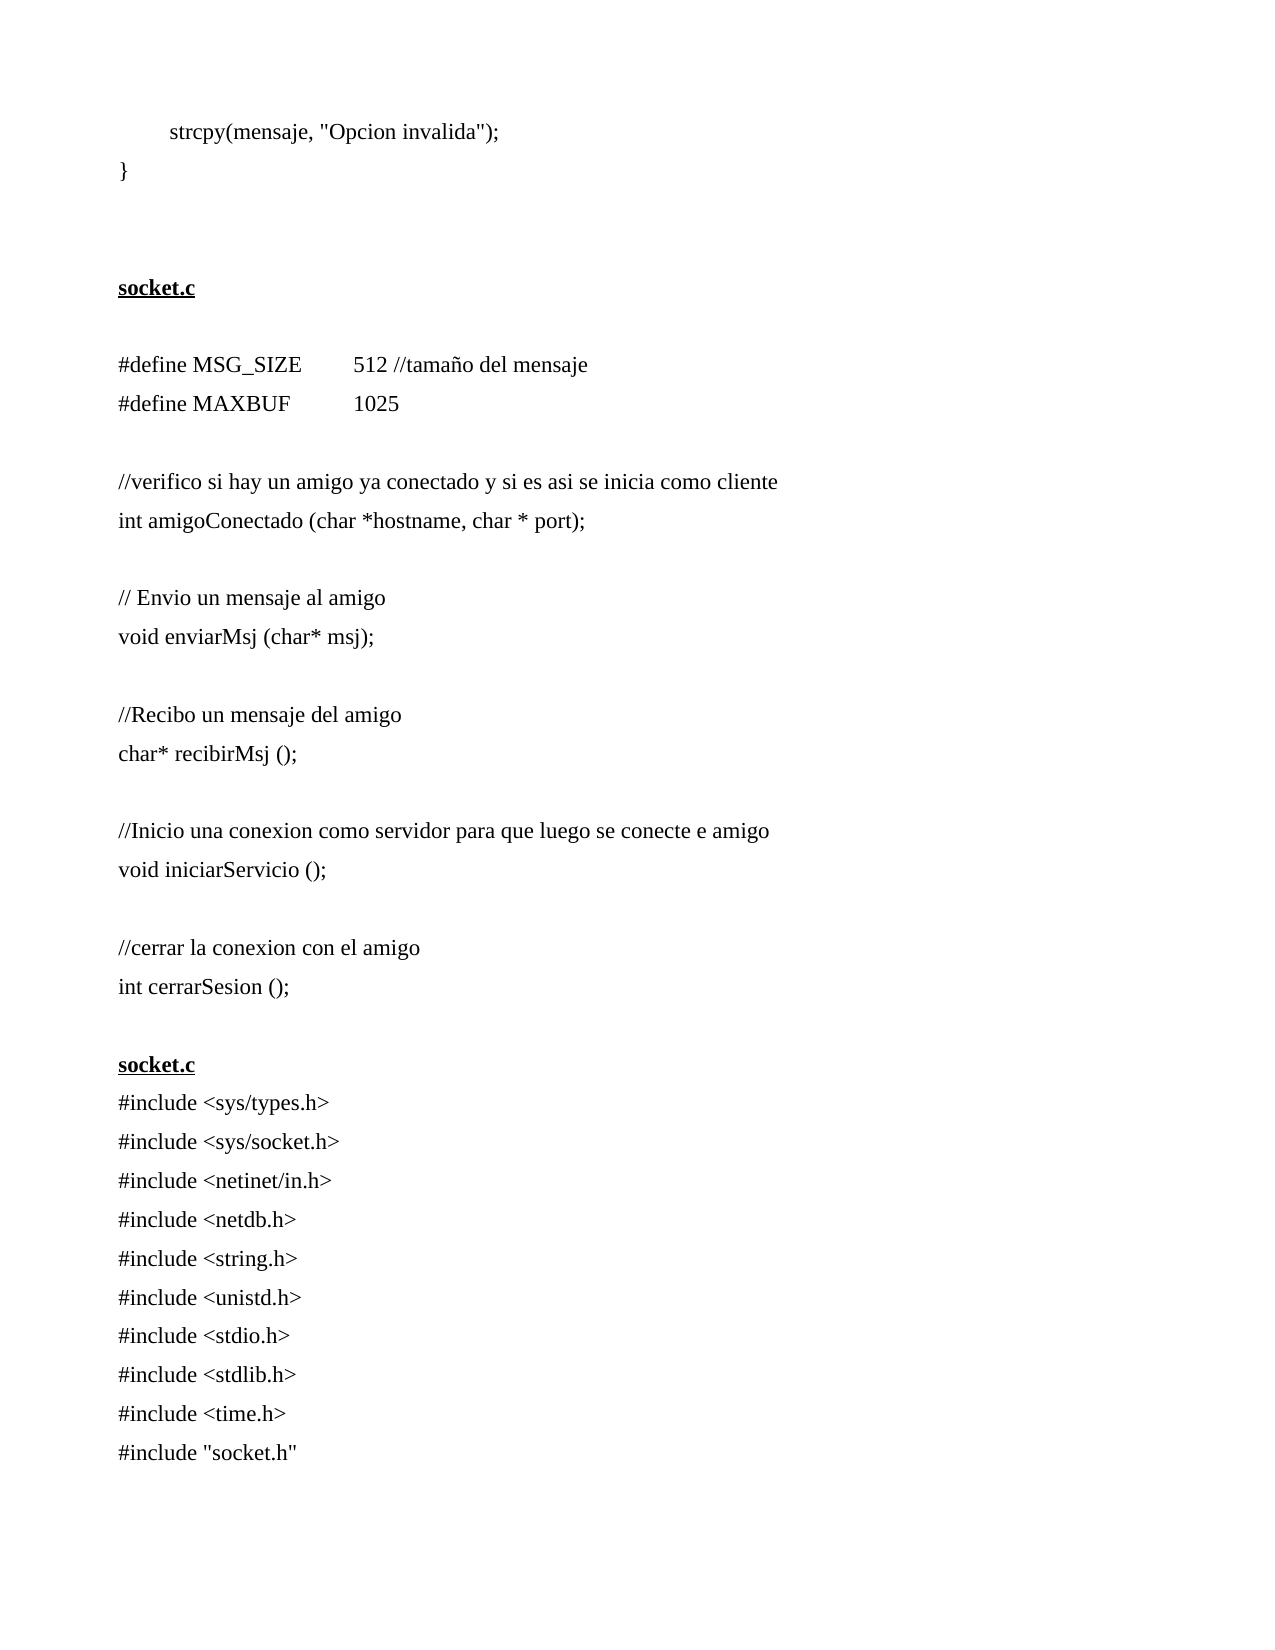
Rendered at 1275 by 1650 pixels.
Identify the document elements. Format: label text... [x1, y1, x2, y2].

text void enviarMsj (char* msj); [118, 623, 1157, 649]
text #include <sys/socket.h> [118, 1128, 1157, 1155]
text #include <string.h> [118, 1245, 1157, 1271]
text #include "socket.h" [118, 1439, 1157, 1466]
text //Recibo un mensaje del amigo [118, 701, 1157, 727]
text strcpy(mensaje, "Opcion invalida"); [118, 118, 1157, 144]
text char* recibirMsj (); [118, 740, 1157, 766]
text socket.c [118, 273, 1157, 300]
text // Envio un mensaje al amigo [118, 584, 1157, 611]
text int cerrarSesion (); [118, 973, 1157, 999]
text void iniciarServicio (); [118, 856, 1157, 883]
text #include <netinet/in.h> [118, 1167, 1157, 1193]
text } [118, 157, 1157, 183]
text #include <stdio.h> [118, 1323, 1157, 1349]
text #define MAXBUF 1025 [118, 390, 1157, 416]
text #define MSG_SIZE 512 //tamaño del mensaje [118, 351, 1157, 378]
text //Inicio una conexion como servidor para que luego se conecte e amigo [118, 817, 1157, 844]
text //cerrar la conexion con el amigo [118, 934, 1157, 960]
text socket.c [118, 1051, 1157, 1077]
text //verifico si hay un amigo ya conectado y si es asi se inicia como cliente [118, 468, 1157, 494]
text #include <stdlib.h> [118, 1361, 1157, 1388]
text #include <netdb.h> [118, 1206, 1157, 1232]
text #include <time.h> [118, 1400, 1157, 1427]
text int amigoConectado (char *hostname, char * port); [118, 507, 1157, 533]
text #include <sys/types.h> [118, 1089, 1157, 1116]
text #include <unistd.h> [118, 1284, 1157, 1310]
